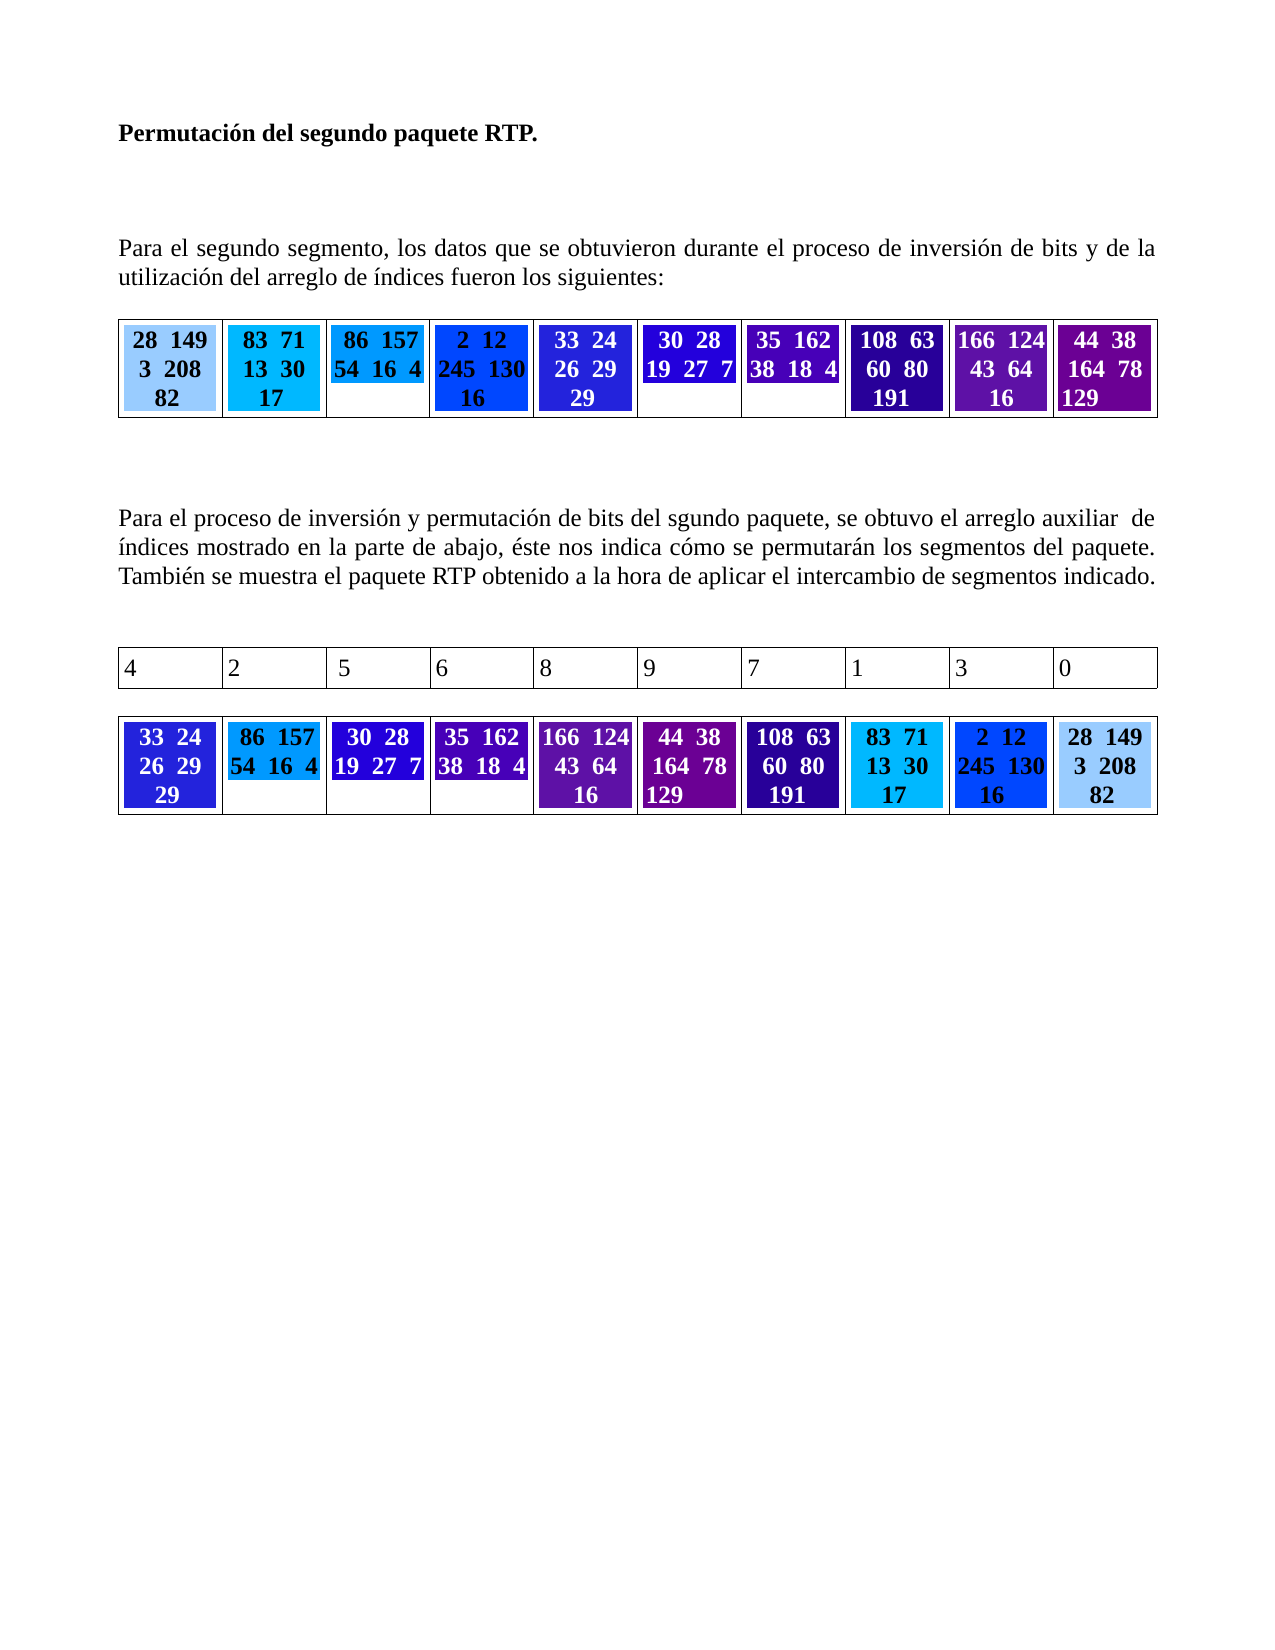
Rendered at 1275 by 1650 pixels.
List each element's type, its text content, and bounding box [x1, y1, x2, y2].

table_header 7 [742, 648, 845, 688]
table_header 28 149 3 208 82 [119, 320, 222, 417]
table_header 86 157 54 16 4 [223, 717, 326, 814]
table_header 1 [846, 648, 949, 688]
table_header 28 149 3 208 82 [1054, 717, 1157, 814]
table_header 35 162 38 18 4 [742, 320, 845, 417]
table_header 5 [327, 648, 430, 688]
table_header 2 12 245 130 16 [950, 717, 1053, 814]
table_header 3 [950, 648, 1053, 688]
table_header 44 38 164 78 129 [1054, 320, 1157, 417]
table_header 108 63 60 80 191 [742, 717, 845, 814]
table_header 44 38 164 78 129 [638, 717, 741, 814]
table_header 33 24 26 29 29 [119, 717, 222, 814]
text Para el segundo segmento, los datos que se obtuvieron durante el proceso de inversión de bits y de la utilización del arreglo de índices fueron los siguientes: [118, 233, 1157, 291]
table_header 9 [638, 648, 741, 688]
table_header 108 63 60 80 191 [846, 320, 949, 417]
table_header 33 24 26 29 29 [534, 320, 637, 417]
text Permutación del segundo paquete RTP. [118, 118, 1157, 147]
table_header 35 162 38 18 4 [431, 717, 533, 814]
table_header 2 12 245 130 16 [430, 320, 533, 417]
table_header 4 [119, 648, 222, 688]
table_header 30 28 19 27 7 [638, 320, 741, 417]
table_header 83 71 13 30 17 [846, 717, 949, 814]
table_header 30 28 19 27 7 [327, 717, 430, 814]
text Para el proceso de inversión y permutación de bits del sgundo paquete, se obtuvo el arreglo auxiliar de índices mostrado en la parte de abajo, éste nos indica cómo se permutarán los segmentos del paquete. También se muestra el paquete RTP obtenido a la hora de aplicar el intercambio de segmentos indicado. [118, 503, 1157, 590]
table_header 6 [431, 648, 533, 688]
table_header 8 [534, 648, 637, 688]
table_header 0 [1054, 648, 1157, 688]
table_header 86 157 54 16 4 [327, 320, 429, 417]
table_header 166 124 43 64 16 [534, 717, 637, 814]
table_header 166 124 43 64 16 [950, 320, 1053, 417]
table_header 2 [223, 648, 326, 688]
table_header 83 71 13 30 17 [223, 320, 326, 417]
